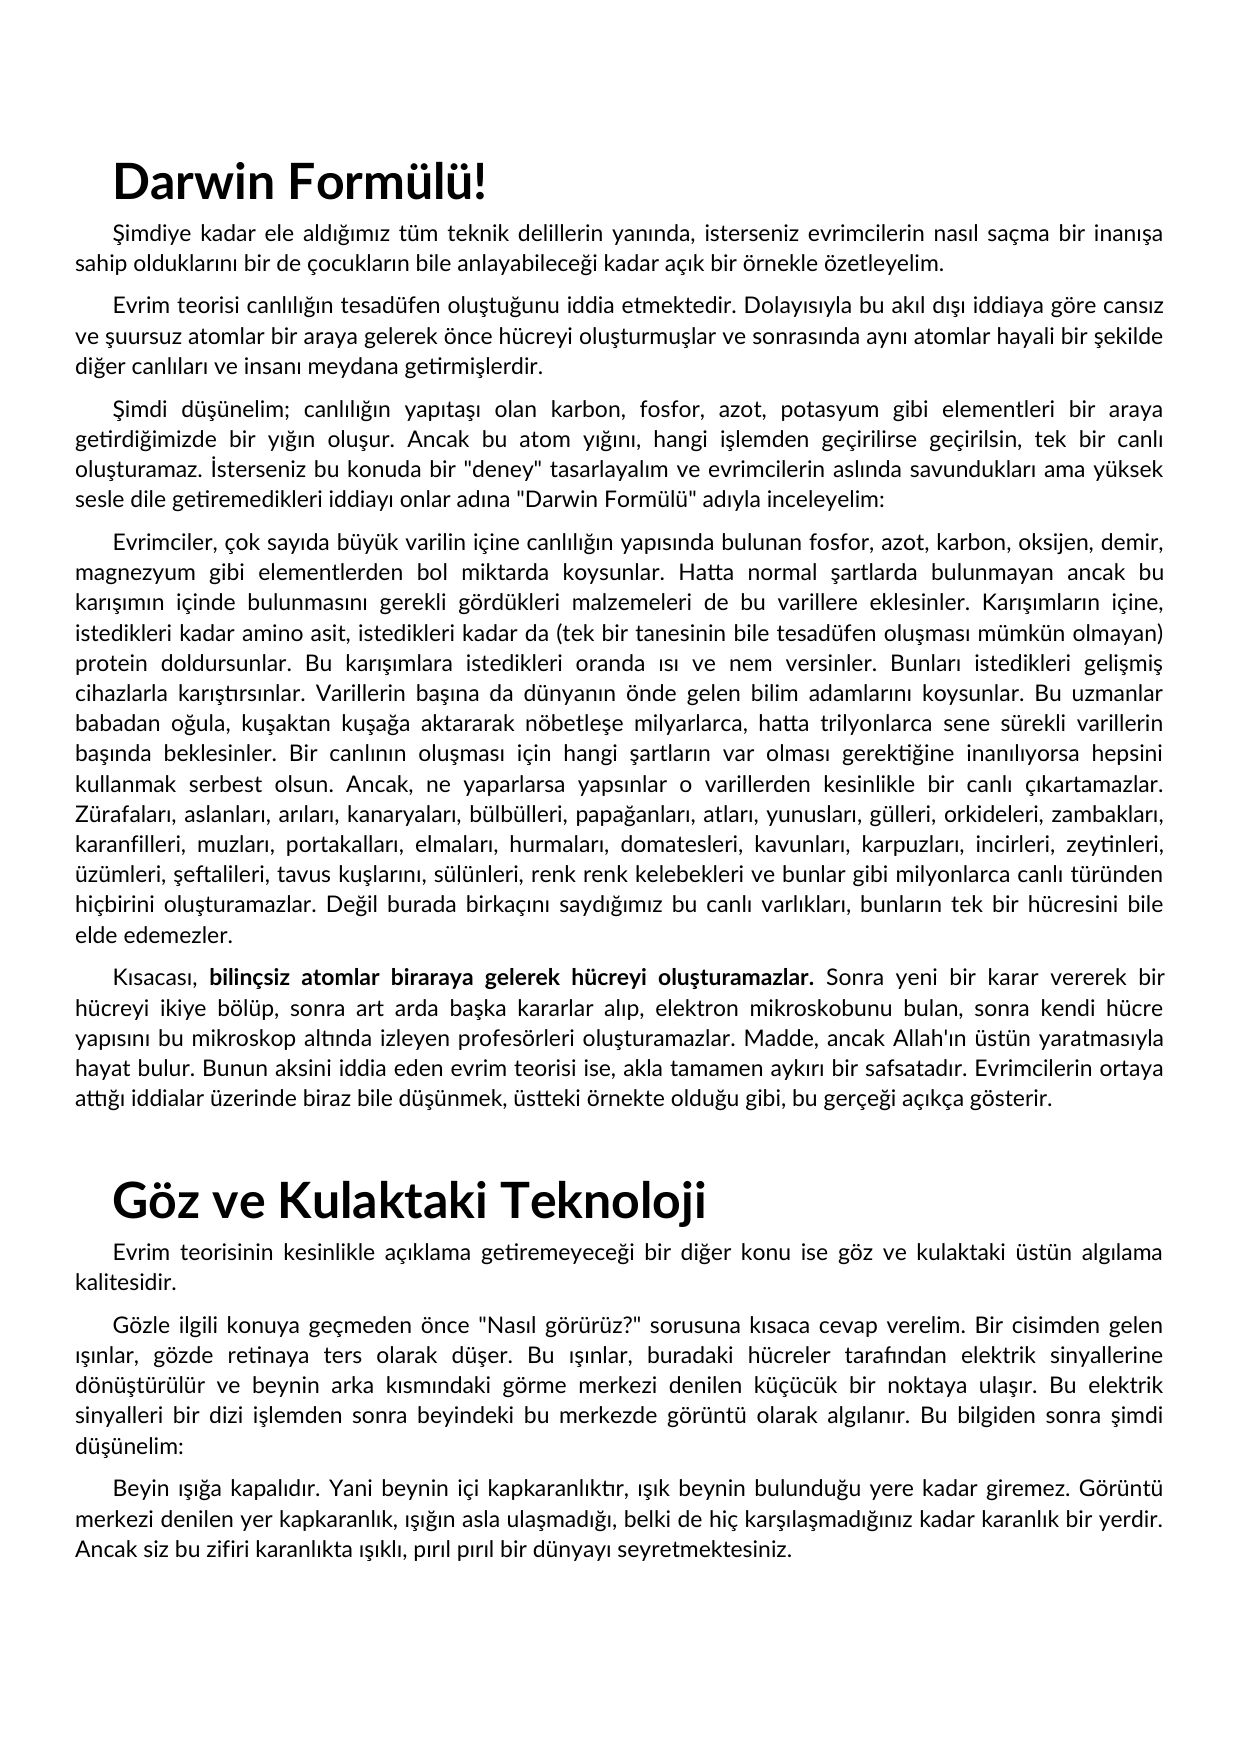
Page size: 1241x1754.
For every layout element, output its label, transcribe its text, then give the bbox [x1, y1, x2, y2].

text Beyin ışığa kapalıdır. Yani beynin içi kapkaranlıktır, ışık beynin bulunduğu yere kadar giremez. Görüntü merkezi denilen yer kapkaranlık, ışığın asla ulaşmadığı, belki de hiç karşılaşmadığınız kadar karanlık bir yerdir. Ancak siz bu zifiri karanlıkta ışıklı, pırıl pırıl bir dünyayı seyretmektesiniz. [75, 1474, 1165, 1562]
text Evrim teorisinin kesinlikle açıklama getiremeyeceği bir diğer konu ise göz ve kulaktaki üstün algılama kalitesidir. [75, 1238, 1165, 1295]
text Şimdi düşünelim; canlılığın yapıtaşı olan karbon, fosfor, azot, potasyum gibi elementleri bir araya getirdiğimizde bir yığın oluşur. Ancak bu atom yığını, hangi işlemden geçirilirse geçirilsin, tek bir canlı oluşturamaz. İsterseniz bu konuda bir "deney" tasarlayalım ve evrimcilerin aslında savundukları ama yüksek sesle dile getiremedikleri iddiayı onlar adına "Darwin Formülü" adıyla inceleyelim: [75, 394, 1165, 512]
text Gözle ilgili konuya geçmeden önce "Nasıl görürüz?" sorusuna kısaca cevap verelim. Bir cisimden gelen ışınlar, gözde retinaya ters olarak düşer. Bu ışınlar, buradaki hücreler tarafından elektrik sinyallerine dönüştürülür ve beynin arka kısmındaki görme merkezi denilen küçücük bir noktaya ulaşır. Bu elektrik sinyalleri bir dizi işlemden sonra beyindeki bu merkezde görüntü olarak algılanır. Bu bilgiden sonra şimdi düşünelim: [75, 1311, 1165, 1459]
text Evrim teorisi canlılığın tesadüfen oluştuğunu iddia etmektedir. Dolayısıyla bu akıl dışı iddiaya göre cansız ve şuursuz atomlar bir araya gelerek önce hücreyi oluşturmuşlar ve sonrasında aynı atomlar hayali bir şekilde diğer canlıları ve insanı meydana getirmişlerdir. [75, 291, 1165, 379]
text Şimdiye kadar ele aldığımız tüm teknik delillerin yanında, isterseniz evrimcilerin nasıl saçma bir inanışa sahip olduklarını bir de çocukların bile anlayabileceği kadar açık bir örnekle özetleyelim. [75, 218, 1165, 276]
text Kısacası, bilinçsiz atomlar biraraya gelerek hücreyi oluşturamazlar. Sonra yeni bir karar vererek bir hücreyi ikiye bölüp, sonra art arda başka kararlar alıp, elektron mikroskobunu bulan, sonra kendi hücre yapısını bu mikroskop altında izleyen profesörleri oluşturamazlar. Madde, ancak Allah'ın üstün yaratmasıyla hayat bulur. Bunun aksini iddia eden evrim teorisi ise, akla tamamen aykırı bir safsatadır. Evrimcilerin ortaya attığı iddialar üzerinde biraz bile düşünmek, üstteki örnekte olduğu gibi, bu gerçeği açıkça gösterir. [75, 963, 1165, 1111]
subtitle Göz ve Kulaktaki Teknoloji [112, 1169, 1165, 1229]
text Evrimciler, çok sayıda büyük varilin içine canlılığın yapısında bulunan fosfor, azot, karbon, oksijen, demir, magnezyum gibi elementlerden bol miktarda koysunlar. Hatta normal şartlarda bulunmayan ancak bu karışımın içinde bulunmasını gerekli gördükleri malzemeleri de bu varillere eklesinler. Karışımların içine, istedikleri kadar amino asit, istedikleri kadar da (tek bir tanesinin bile tesadüfen oluşması mümkün olmayan) protein doldursunlar. Bu karışımlara istedikleri oranda ısı ve nem versinler. Bunları istedikleri gelişmiş cihazlarla karıştırsınlar. Varillerin başına da dünyanın önde gelen bilim adamlarını koysunlar. Bu uzmanlar babadan oğula, kuşaktan kuşağa aktararak nöbetleşe milyarlarca, hatta trilyonlarca sene sürekli varillerin başında beklesinler. Bir canlının oluşması için hangi şartların var olması gerektiğine inanılıyorsa hepsini kullanmak serbest olsun. Ancak, ne yaparlarsa yapsınlar o varillerden kesinlikle bir canlı çıkartamazlar. Zürafaları, aslanları, arıları, kanaryaları, bülbülleri, papağanları, atları, yunusları, gülleri, orkideleri, zambakları, karanfilleri, muzları, portakalları, elmaları, hurmaları, domatesleri, kavunları, karpuzları, incirleri, zeytinleri, üzümleri, şeftalileri, tavus kuşlarını, sülünleri, renk renk kelebekleri ve bunlar gibi milyonlarca canlı türünden hiçbirini oluşturamazlar. Değil burada birkaçını saydığımız bu canlı varlıkları, bunların tek bir hücresini bile elde edemezler. [75, 528, 1165, 948]
subtitle Darwin Formülü! [112, 150, 1165, 210]
